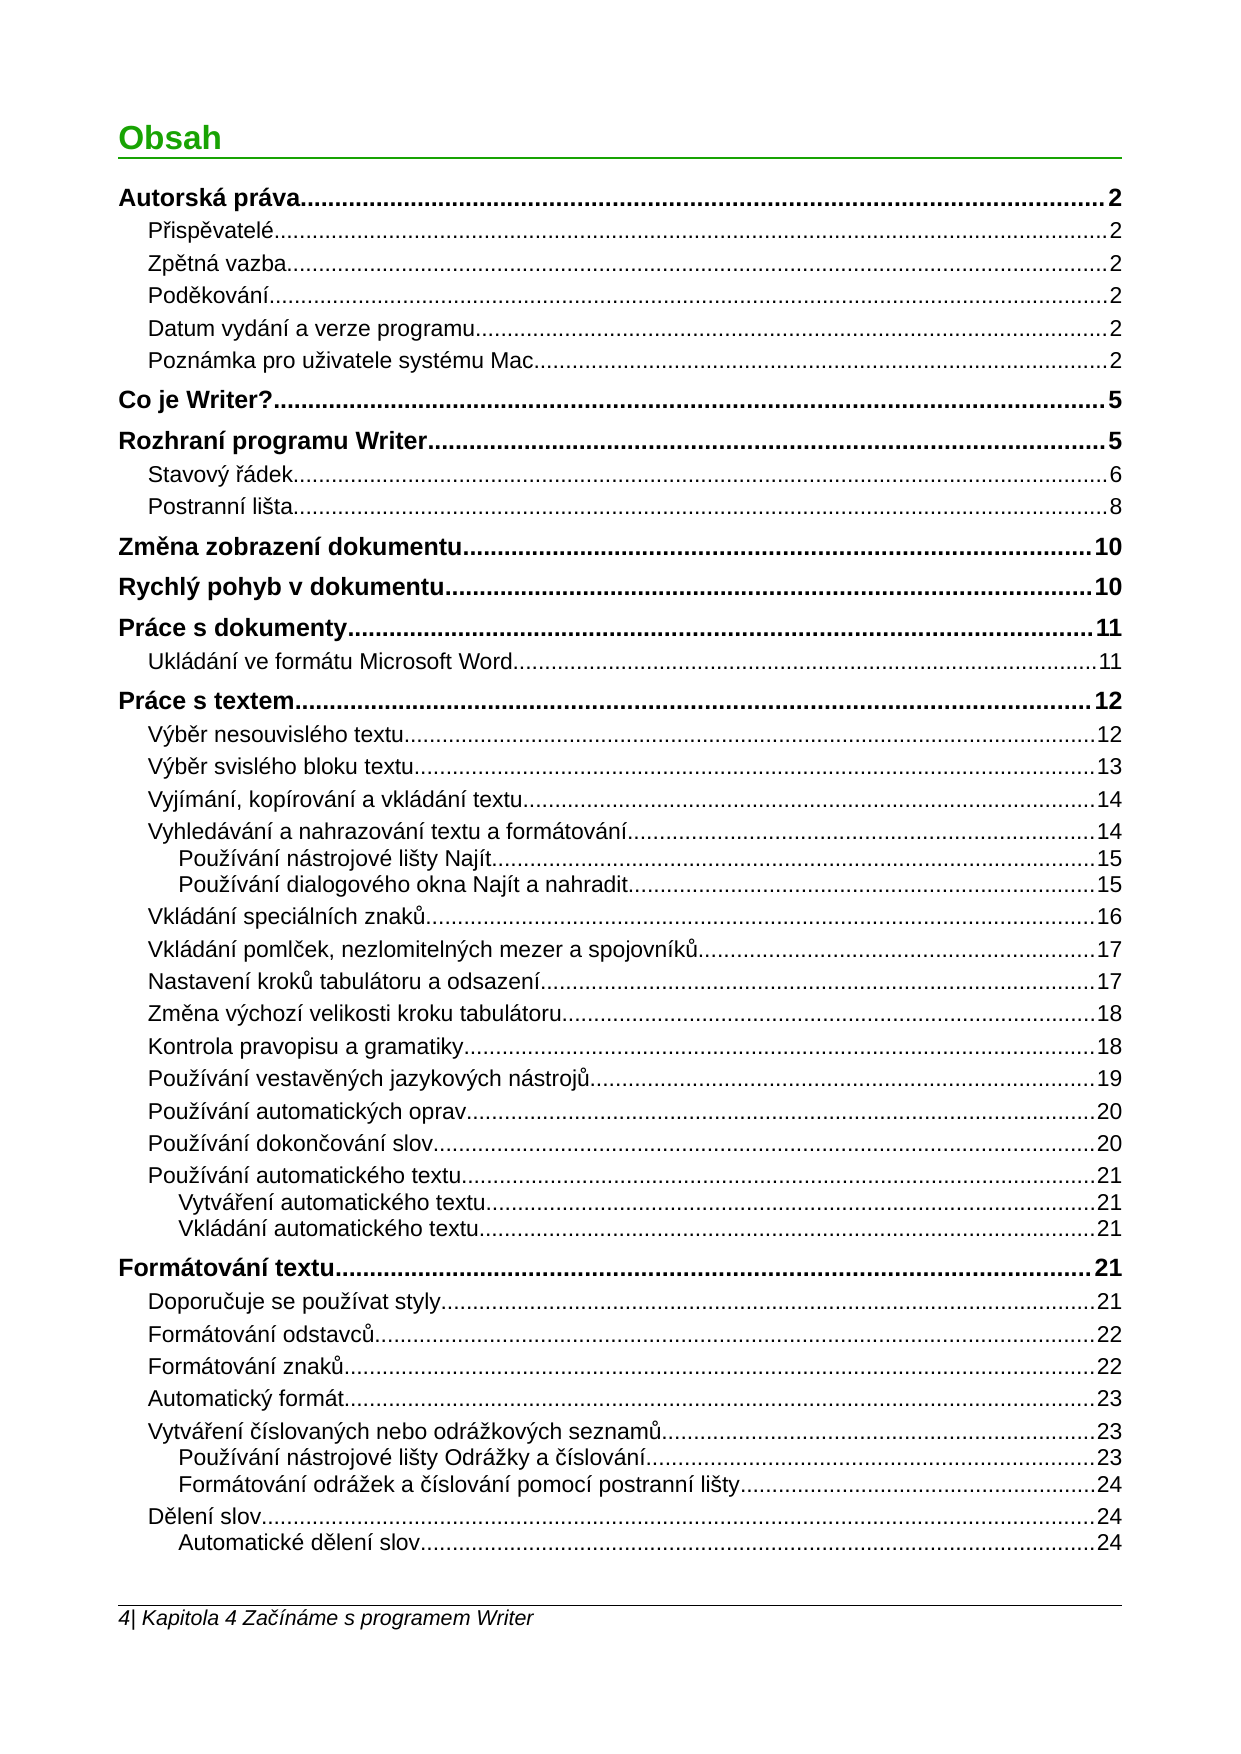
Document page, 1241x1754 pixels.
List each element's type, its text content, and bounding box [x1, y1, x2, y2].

text Automatické dělení slov 24 [178, 1529, 1122, 1556]
text Vkládání pomlček, nezlomitelných mezer a spojovníků 17 [148, 936, 1122, 962]
text Formátování odstavců 22 [148, 1321, 1122, 1347]
text Autorská práva 2 [118, 183, 1122, 211]
text Vyjímání, kopírování a vkládání textu 14 [148, 786, 1122, 812]
text Postranní lišta 8 [148, 493, 1122, 519]
text Formátování znaků 22 [148, 1353, 1122, 1379]
text Používání nástrojové lišty Odrážky a číslování 23 [178, 1444, 1122, 1471]
text Ukládání ve formátu Microsoft Word 11 [148, 648, 1122, 674]
text Poděkování 2 [148, 282, 1122, 308]
text Používání dokončování slov 20 [148, 1130, 1122, 1156]
text Vytváření automatického textu 21 [178, 1189, 1122, 1215]
text Zpětná vazba 2 [148, 250, 1122, 276]
text Formátování odrážek a číslování pomocí postranní lišty 24 [178, 1471, 1122, 1497]
text Používání vestavěných jazykových nástrojů 19 [148, 1065, 1122, 1092]
text Stavový řádek 6 [148, 461, 1122, 487]
text Co je Writer? 5 [118, 385, 1122, 414]
text Vyhledávání a nahrazování textu a formátování 14 [148, 818, 1122, 844]
text Dělení slov 24 [148, 1503, 1122, 1529]
text Doporučuje se používat styly 21 [148, 1288, 1122, 1314]
text Změna zobrazení dokumentu 10 [118, 532, 1122, 560]
text Rychlý pohyb v dokumentu 10 [118, 572, 1122, 601]
text Rozhraní programu Writer 5 [118, 426, 1122, 455]
text Používání nástrojové lišty Najít 15 [178, 844, 1122, 871]
text Vytváření číslovaných nebo odrážkových seznamů 23 [148, 1418, 1122, 1444]
text Vkládání automatického textu 21 [178, 1215, 1122, 1241]
text Používání automatického textu 21 [148, 1162, 1122, 1189]
text Datum vydání a verze programu 2 [148, 314, 1122, 341]
text Používání automatických oprav 20 [148, 1098, 1122, 1124]
subtitle Obsah [118, 118, 1122, 157]
text Automatický formát 23 [148, 1385, 1122, 1412]
text Vkládání speciálních znaků 16 [148, 903, 1122, 929]
text Formátování textu 21 [118, 1253, 1122, 1282]
text Používání dialogového okna Najít a nahradit 15 [178, 871, 1122, 897]
text Změna výchozí velikosti kroku tabulátoru 18 [148, 1000, 1122, 1027]
text Kontrola pravopisu a gramatiky 18 [148, 1033, 1122, 1059]
text Nastavení kroků tabulátoru a odsazení 17 [148, 968, 1122, 994]
text Výběr svislého bloku textu 13 [148, 753, 1122, 780]
text Přispěvatelé 2 [148, 217, 1122, 244]
text Práce s dokumenty 11 [118, 613, 1122, 642]
text Práce s textem 12 [118, 686, 1122, 715]
text Výběr nesouvislého textu 12 [148, 721, 1122, 747]
text Poznámka pro uživatele systému Mac 2 [148, 347, 1122, 373]
